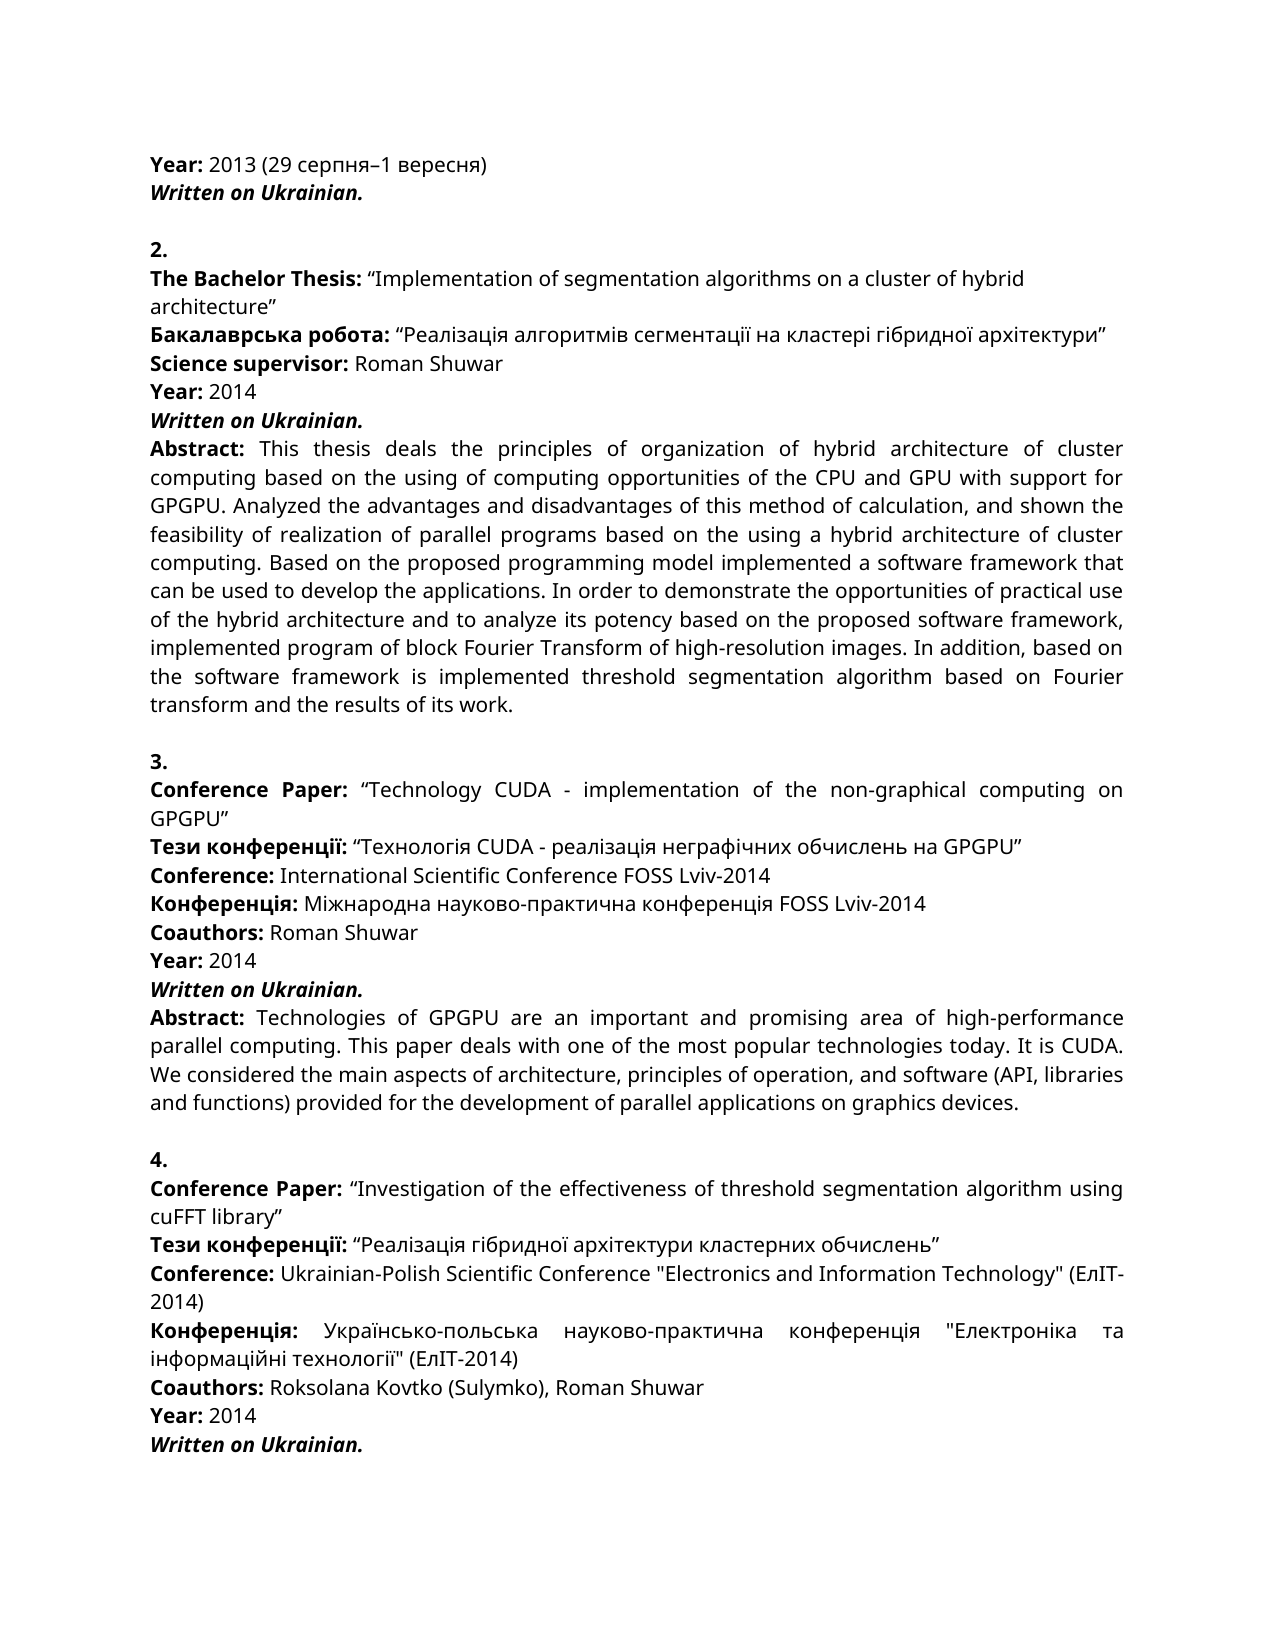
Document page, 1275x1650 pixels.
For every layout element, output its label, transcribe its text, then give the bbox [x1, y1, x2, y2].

text Year: 2014 [256, 946, 1125, 975]
text Year: 2013 (29 серпня–1 вересня) [487, 150, 1125, 178]
text Written on Ukrainian. [150, 178, 1125, 207]
text 2. [168, 235, 1125, 264]
text Конференція: Міжнародна науково-практична конференція FOSS Lviv-2014 [926, 889, 1125, 918]
text Конференція: Українсько-польська науково-практична конференція "Електроніка та інформаційні технології" (ЕлІТ-2014) [518, 1344, 1125, 1373]
text Тези конференції: “Технологія CUDA - реалізація неграфічних обчислень на GPGPU” [150, 832, 1125, 861]
text Coauthors: Roksolana Kovtko (Sulymko), Roman Shuwar [704, 1373, 1125, 1401]
text Conference Paper: “Investigation of the effectiveness of threshold segmentation algorithm using cuFFT library” [282, 1202, 1125, 1231]
text The Bachelor Thesis: “Implementation of segmentation algorithms on a cluster of hybrid architecture” [276, 264, 1125, 321]
text Written on Ukrainian. [366, 1430, 1125, 1458]
text Written on Ukrainian. [366, 975, 1125, 1003]
text 4. [168, 1145, 1125, 1174]
text Тези конференції: “Реалізація гібридної архітектури кластерних обчислень” [939, 1231, 1125, 1259]
text Conference: International Scientific Conference FOSS Lviv-2014 [771, 861, 1125, 889]
text Coauthors: Roman Shuwar [418, 918, 1125, 946]
text Conference: Ukrainian-Polish Scientific Conference "Electronics and Information Technology" (EлІТ-2014) [150, 1287, 1125, 1316]
text Science supervisor: Roman Shuwar [503, 349, 1125, 377]
text Abstract: Technologies of GPGPU are an important and promising area of high-performance parallel computing. This paper deals with one of the most popular technologies today. It is CUDA. We considered the main aspects of architecture, principles of operation, and software (API, libraries and functions) provided for the development of parallel applications on graphics devices. [150, 1088, 1125, 1117]
text Year: 2014 [150, 377, 1125, 406]
text Written on Ukrainian. [366, 406, 1125, 434]
text 3. [168, 747, 1125, 776]
text Year: 2014 [256, 1401, 1125, 1430]
text Conference Paper: “Technology CUDA - implementation of the non-graphical computing on GPGPU” [228, 804, 1125, 832]
